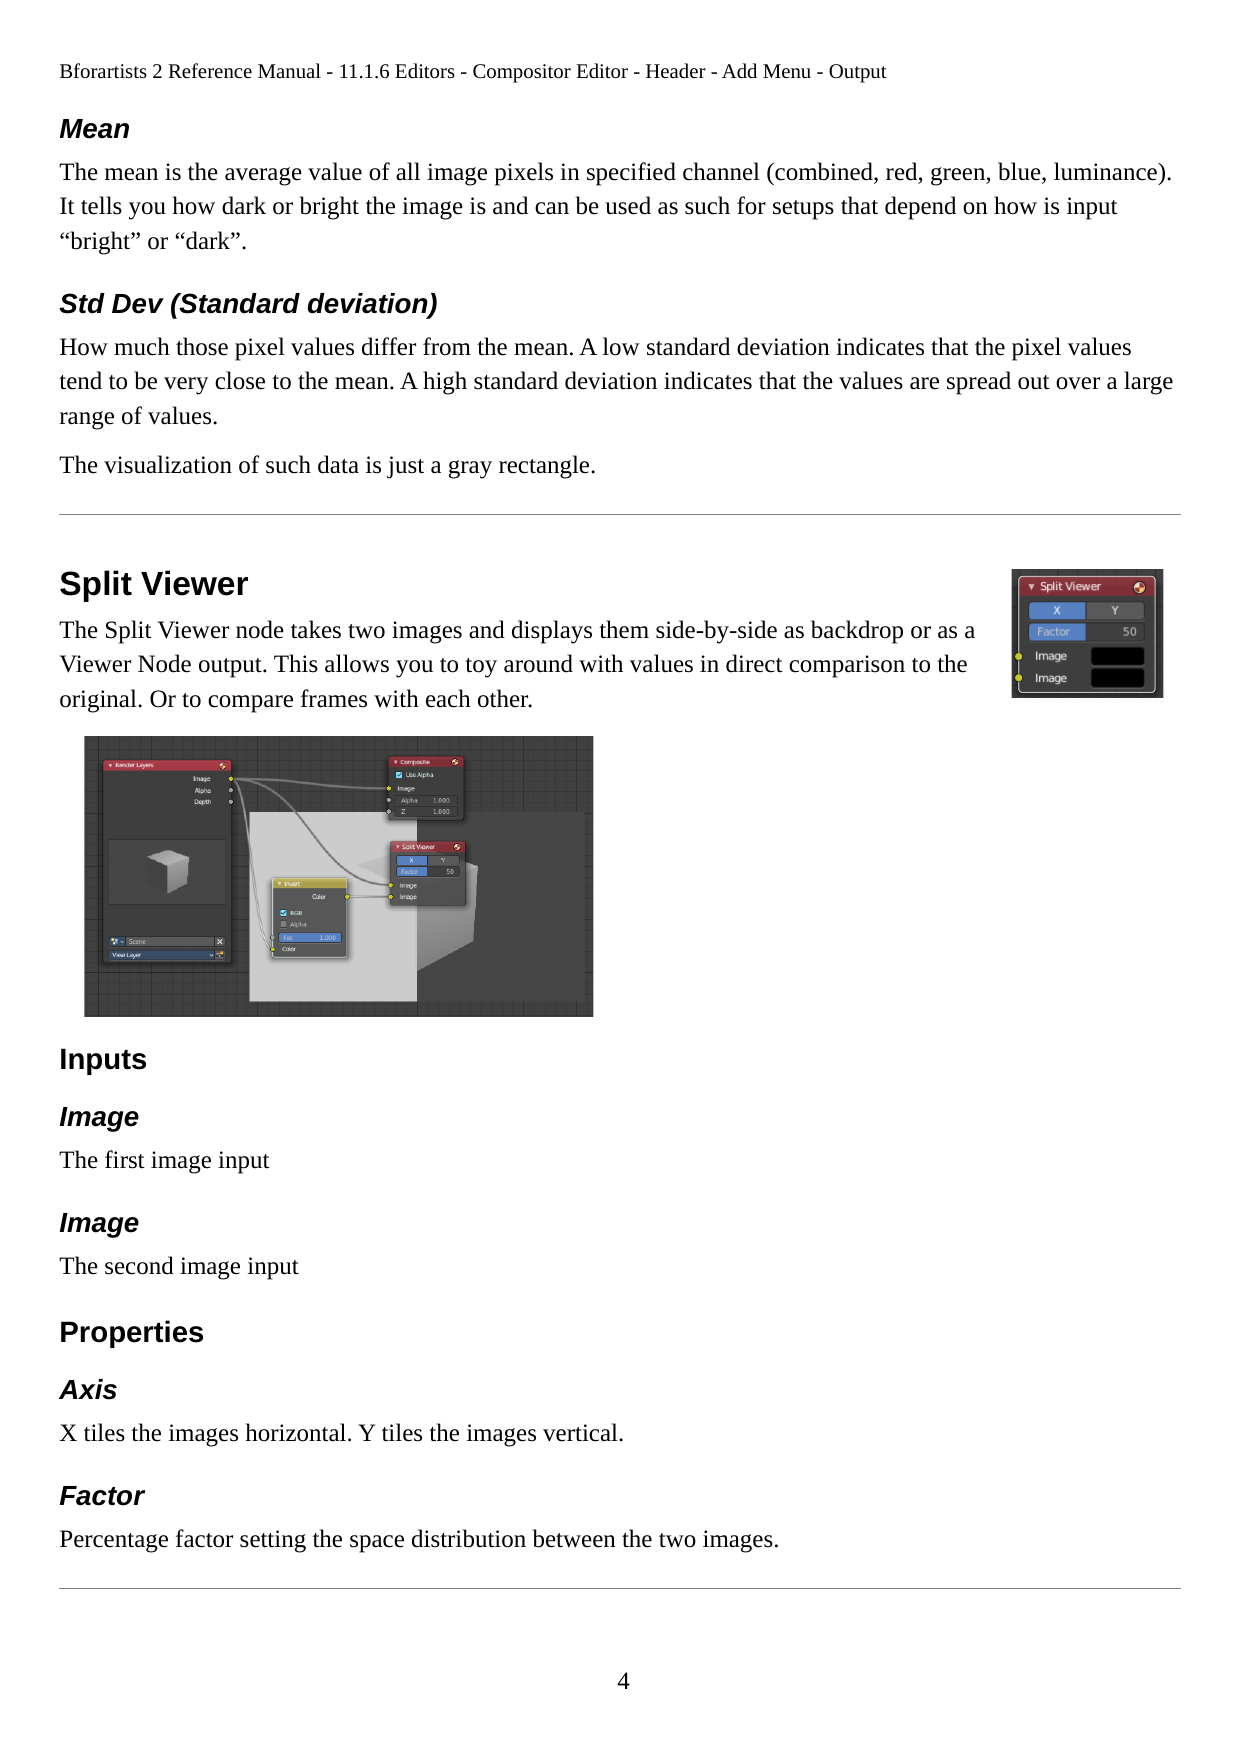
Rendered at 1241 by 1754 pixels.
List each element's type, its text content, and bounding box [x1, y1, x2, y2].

text Percentage factor setting the space distribution between the two images. [59, 1524, 1181, 1553]
subtitle Split Viewer [59, 564, 1181, 603]
text X tiles the images horizontal. Y tiles the images vertical. [59, 1418, 1181, 1447]
subtitle Inputs [59, 1042, 1181, 1076]
text The mean is the average value of all image pixels in specified channel (combined, red, green, blue, luminance). It tells you how dark or bright the image is and can be used as such for setups that depend on how is input “bright” or “dark”. [59, 157, 1181, 255]
subtitle Properties [59, 1315, 1181, 1348]
text The second image input [59, 1251, 1181, 1280]
subtitle Axis [59, 1373, 1181, 1405]
text The visualization of such data is just a gray rectangle. [59, 450, 1181, 479]
subtitle Std Dev (Standard deviation) [59, 287, 1181, 319]
subtitle Factor [59, 1479, 1181, 1511]
picture [84, 736, 594, 1017]
subtitle Image [59, 1101, 1181, 1133]
text How much those pixel values differ from the mean. A low standard deviation indicates that the pixel values tend to be very close to the mean. A high standard deviation indicates that the values are spread out over a large range of values. [59, 332, 1181, 429]
subtitle Image [59, 1207, 1181, 1239]
text The Split Viewer node takes two images and displays them side-by-side as backdrop or as a Viewer Node output. This allows you to toy around with values in direct comparison to the original. Or to compare frames with each other. [59, 615, 1181, 713]
text The first image input [59, 1145, 1181, 1174]
picture [1011, 569, 1164, 698]
subtitle Mean [59, 113, 1181, 144]
